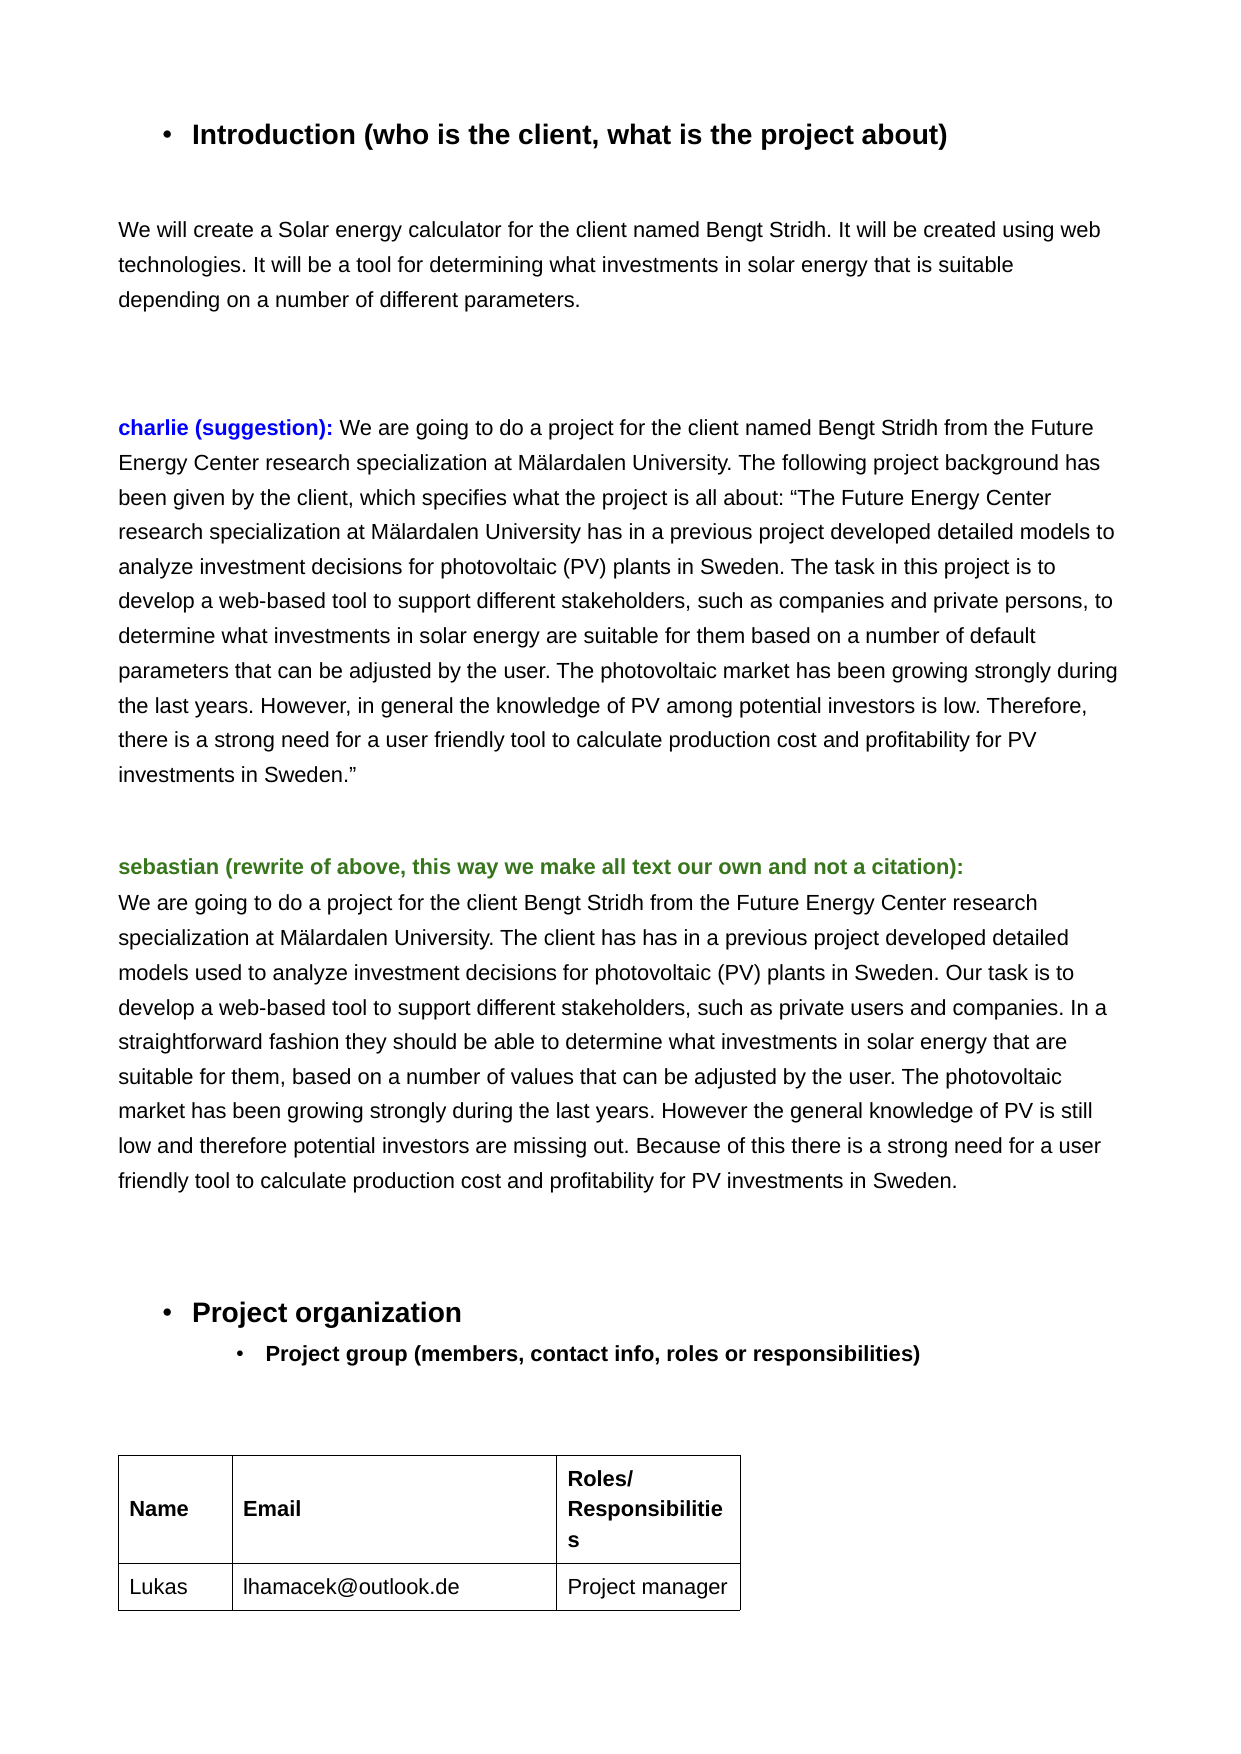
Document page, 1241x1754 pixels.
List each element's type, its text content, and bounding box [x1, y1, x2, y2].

table_cell Lukas [119, 1564, 232, 1610]
text We will create a Solar energy calculator for the client named Bengt Stridh. It will be created using web technologies. It will be a tool for determining what investments in solar energy that is suitable depending on a number of different parameters. [118, 217, 1122, 312]
list Introduction (who is the client, what is the project about) [162, 118, 1122, 151]
table_header Name [119, 1456, 232, 1563]
table_cell lhamacek@outlook.de [233, 1564, 556, 1610]
list Project organization [162, 1296, 1122, 1329]
text charlie (suggestion): We are going to do a project for the client named Bengt Stridh from the Future Energy Center research specialization at Mälardalen University. The following project background has been given by the client, which specifies what the project is all about: “The Future Energy Center research specialization at Mälardalen University has in a previous project developed detailed models to analyze investment decisions for photovoltaic (PV) plants in Sweden. The task in this project is to develop a web-based tool to support different stakeholders, such as companies and private persons, to determine what investments in solar energy are suitable for them based on a number of default parameters that can be adjusted by the user. The photovoltaic market has been growing strongly during the last years. However, in general the knowledge of PV among potential investors is low. Therefore, there is a strong need for a user friendly tool to calculate production cost and profitability for PV investments in Sweden.” [118, 415, 1122, 787]
text sebastian (rewrite of above, this way we make all text our own and not a citation): [118, 851, 1122, 879]
table_header Email [233, 1456, 556, 1563]
text We are going to do a project for the client Bengt Stridh from the Future Energy Center research specialization at Mälardalen University. The client has has in a previous project developed detailed models used to analyze investment decisions for photovoltaic (PV) plants in Sweden. Our task is to develop a web-based tool to support different stakeholders, such as private users and companies. In a straightforward fashion they should be able to determine what investments in solar energy that are suitable for them, based on a number of values that can be adjusted by the user. The photovoltaic market has been growing strongly during the last years. However the general knowledge of PV is still low and therefore potential investors are missing out. Because of this there is a strong need for a user friendly tool to calculate production cost and profitability for PV investments in Sweden. [118, 890, 1122, 1193]
table_header Roles/Responsibilities [557, 1456, 740, 1563]
list Project group (members, contact info, roles or responsibilities) [236, 1341, 1122, 1366]
table_cell Project manager [557, 1564, 740, 1610]
